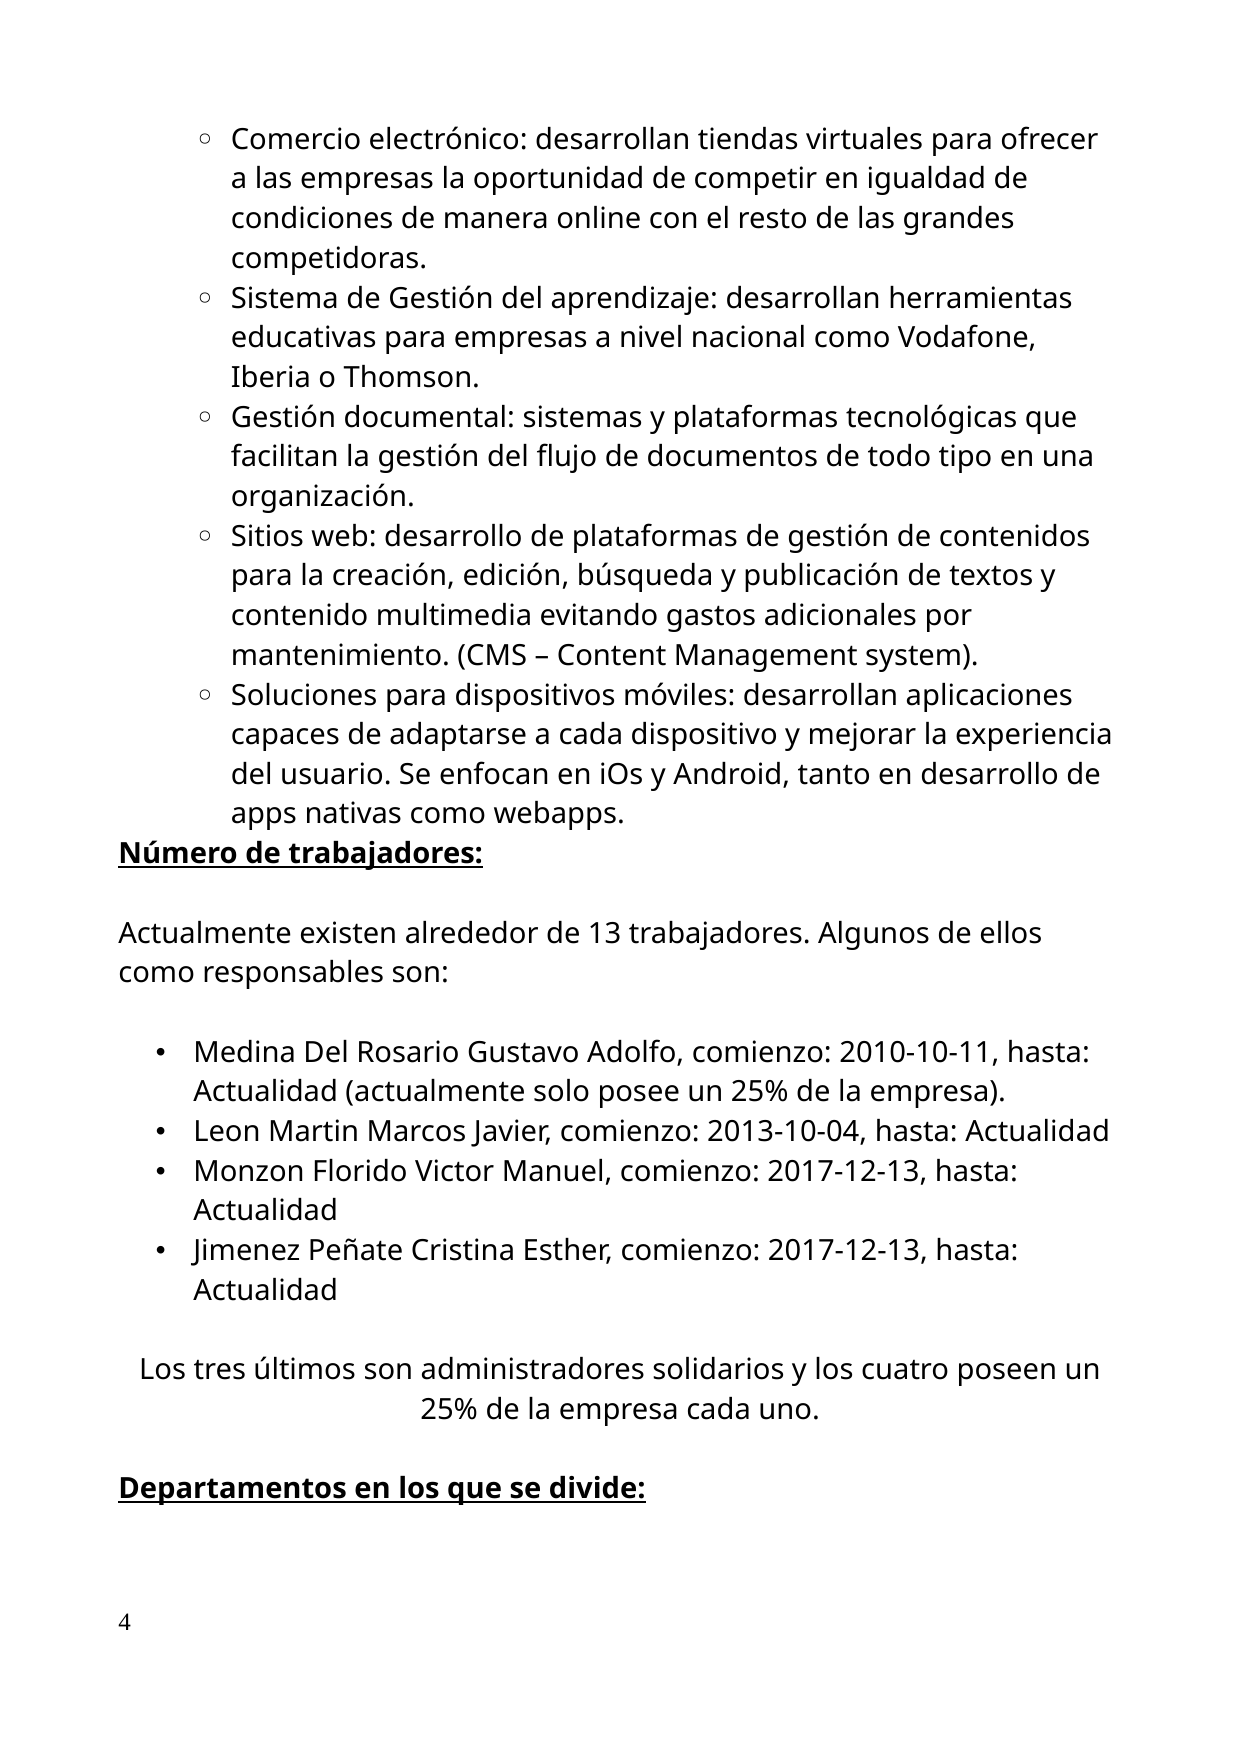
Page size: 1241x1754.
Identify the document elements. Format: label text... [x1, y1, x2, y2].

text Los tres últimos son administradores solidarios y los cuatro poseen un 25% de la empresa cada uno. [118, 1348, 1122, 1428]
list Soluciones para dispositivos móviles: desarrollan aplicaciones capaces de adaptarse a cada dispositivo y mejorar la experiencia del usuario. Se enfocan en iOs y Android, tanto en desarrollo de apps nativas como webapps. [193, 674, 1122, 832]
text Número de trabajadores: [118, 832, 1122, 872]
text Departamentos en los que se divide: [118, 1467, 1122, 1507]
text Actualmente existen alrededor de 13 trabajadores. Algunos de ellos como responsables son: [118, 912, 1122, 991]
list Sitios web: desarrollo de plataformas de gestión de contenidos para la creación, edición, búsqueda y publicación de textos y contenido multimedia evitando gastos adicionales por mantenimiento. (CMS – Content Management system). [193, 515, 1122, 674]
list Monzon Florido Victor Manuel, comienzo: 2017-12-13, hasta: Actualidad [156, 1150, 1122, 1229]
list Medina Del Rosario Gustavo Adolfo, comienzo: 2010-10-11, hasta: Actualidad (actualmente solo posee un 25% de la empresa). [156, 1031, 1122, 1110]
list Gestión documental: sistemas y plataformas tecnológicas que facilitan la gestión del flujo de documentos de todo tipo en una organización. [193, 396, 1122, 515]
list Jimenez Peñate Cristina Esther, comienzo: 2017-12-13, hasta: Actualidad [156, 1229, 1122, 1309]
list Sistema de Gestión del aprendizaje: desarrollan herramientas educativas para empresas a nivel nacional como Vodafone, Iberia o Thomson. [193, 277, 1122, 396]
list Comercio electrónico: desarrollan tiendas virtuales para ofrecer a las empresas la oportunidad de competir en igualdad de condiciones de manera online con el resto de las grandes competidoras. [193, 118, 1122, 277]
list Leon Martin Marcos Javier, comienzo: 2013-10-04, hasta: Actualidad [156, 1110, 1122, 1150]
